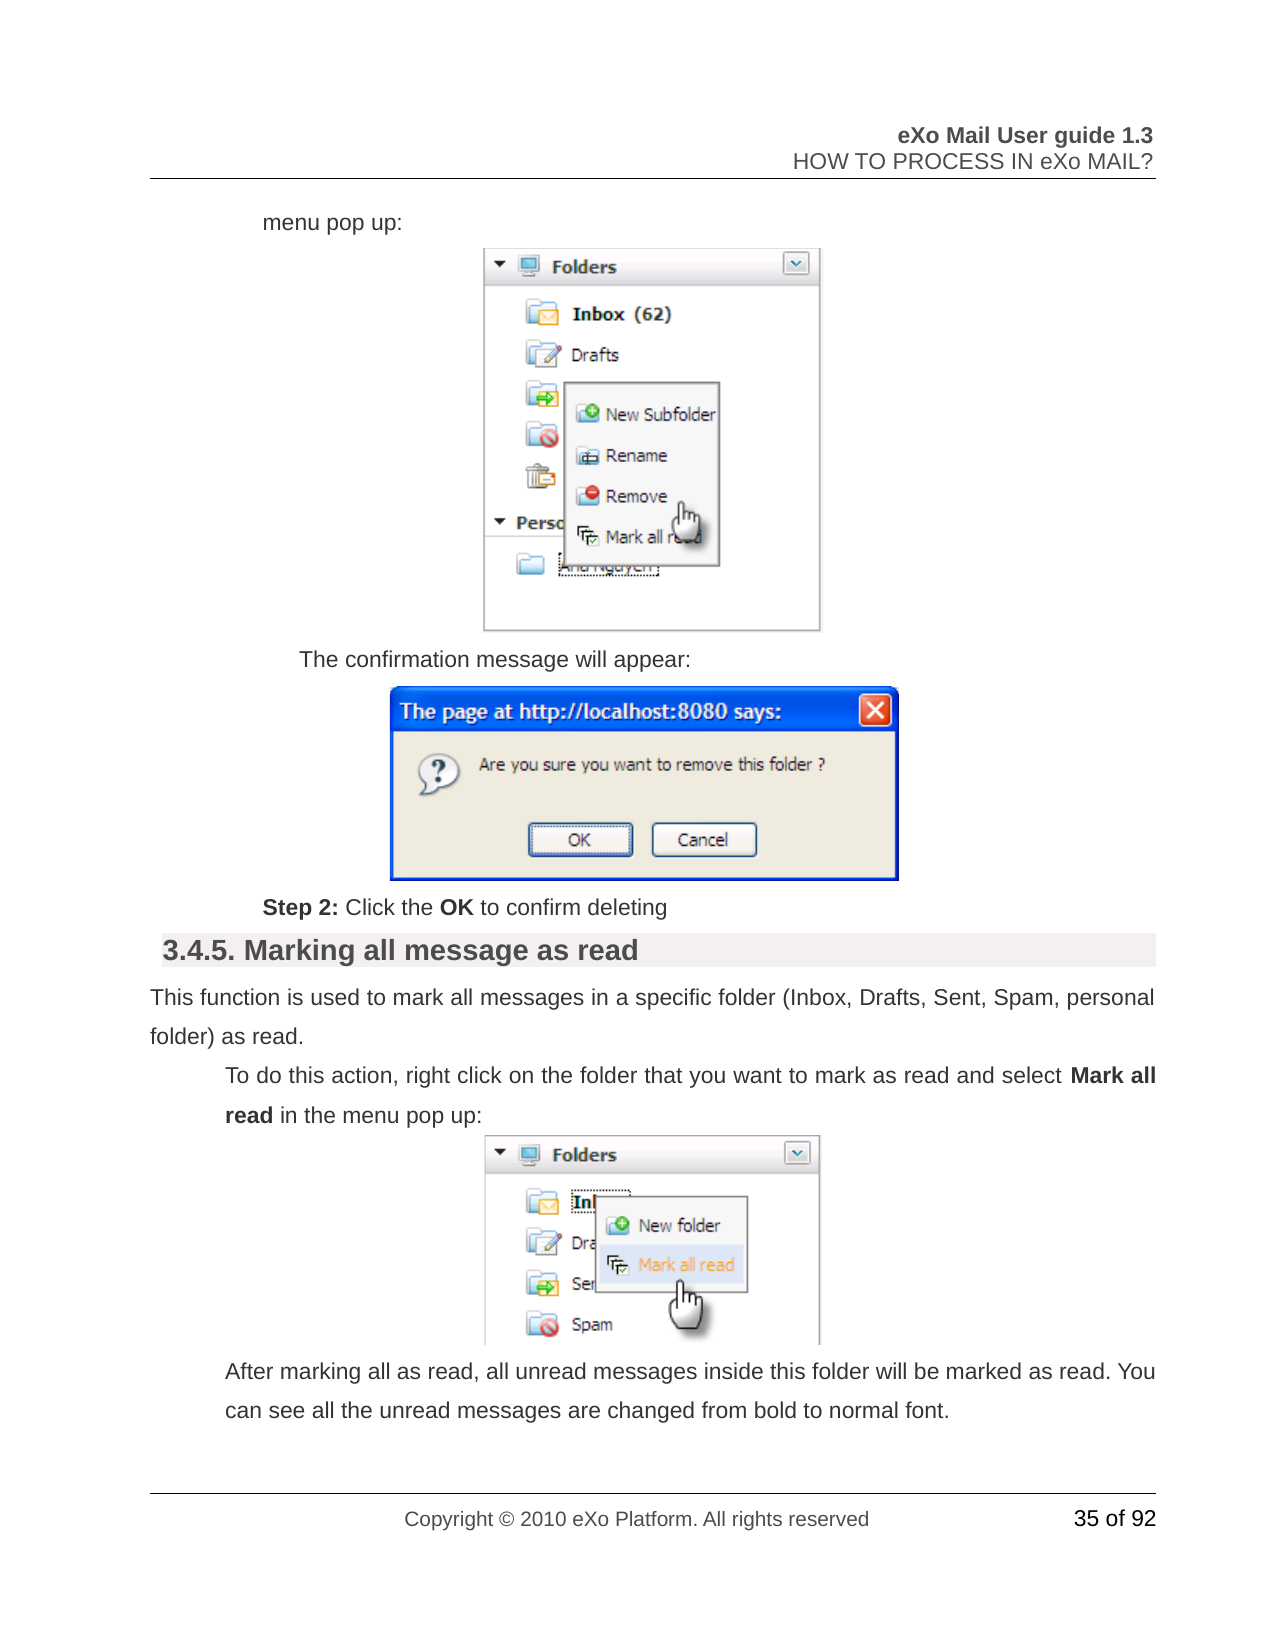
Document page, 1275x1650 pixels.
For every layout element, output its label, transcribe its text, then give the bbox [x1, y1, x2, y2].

list menu pop up: [225, 208, 1156, 235]
text This function is used to mark all messages in a specific folder (Inbox, Drafts, Sent, Spam, personal folder) as read. [150, 983, 1156, 1049]
picture [482, 248, 824, 633]
list Step 2: Click the OK to confirm deleting [225, 685, 1156, 920]
subtitle Marking all message as read [162, 933, 1156, 967]
list The confirmation message will appear: [261, 248, 1156, 672]
picture [484, 1135, 822, 1345]
picture [389, 686, 899, 881]
list To do this action, right click on the folder that you want to mark as read and select Mark all read in the menu pop up: [187, 1062, 1156, 1128]
list After marking all as read, all unread messages inside this folder will be marked as read. You can see all the unread messages are changed from bold to normal font. [187, 1141, 1156, 1424]
